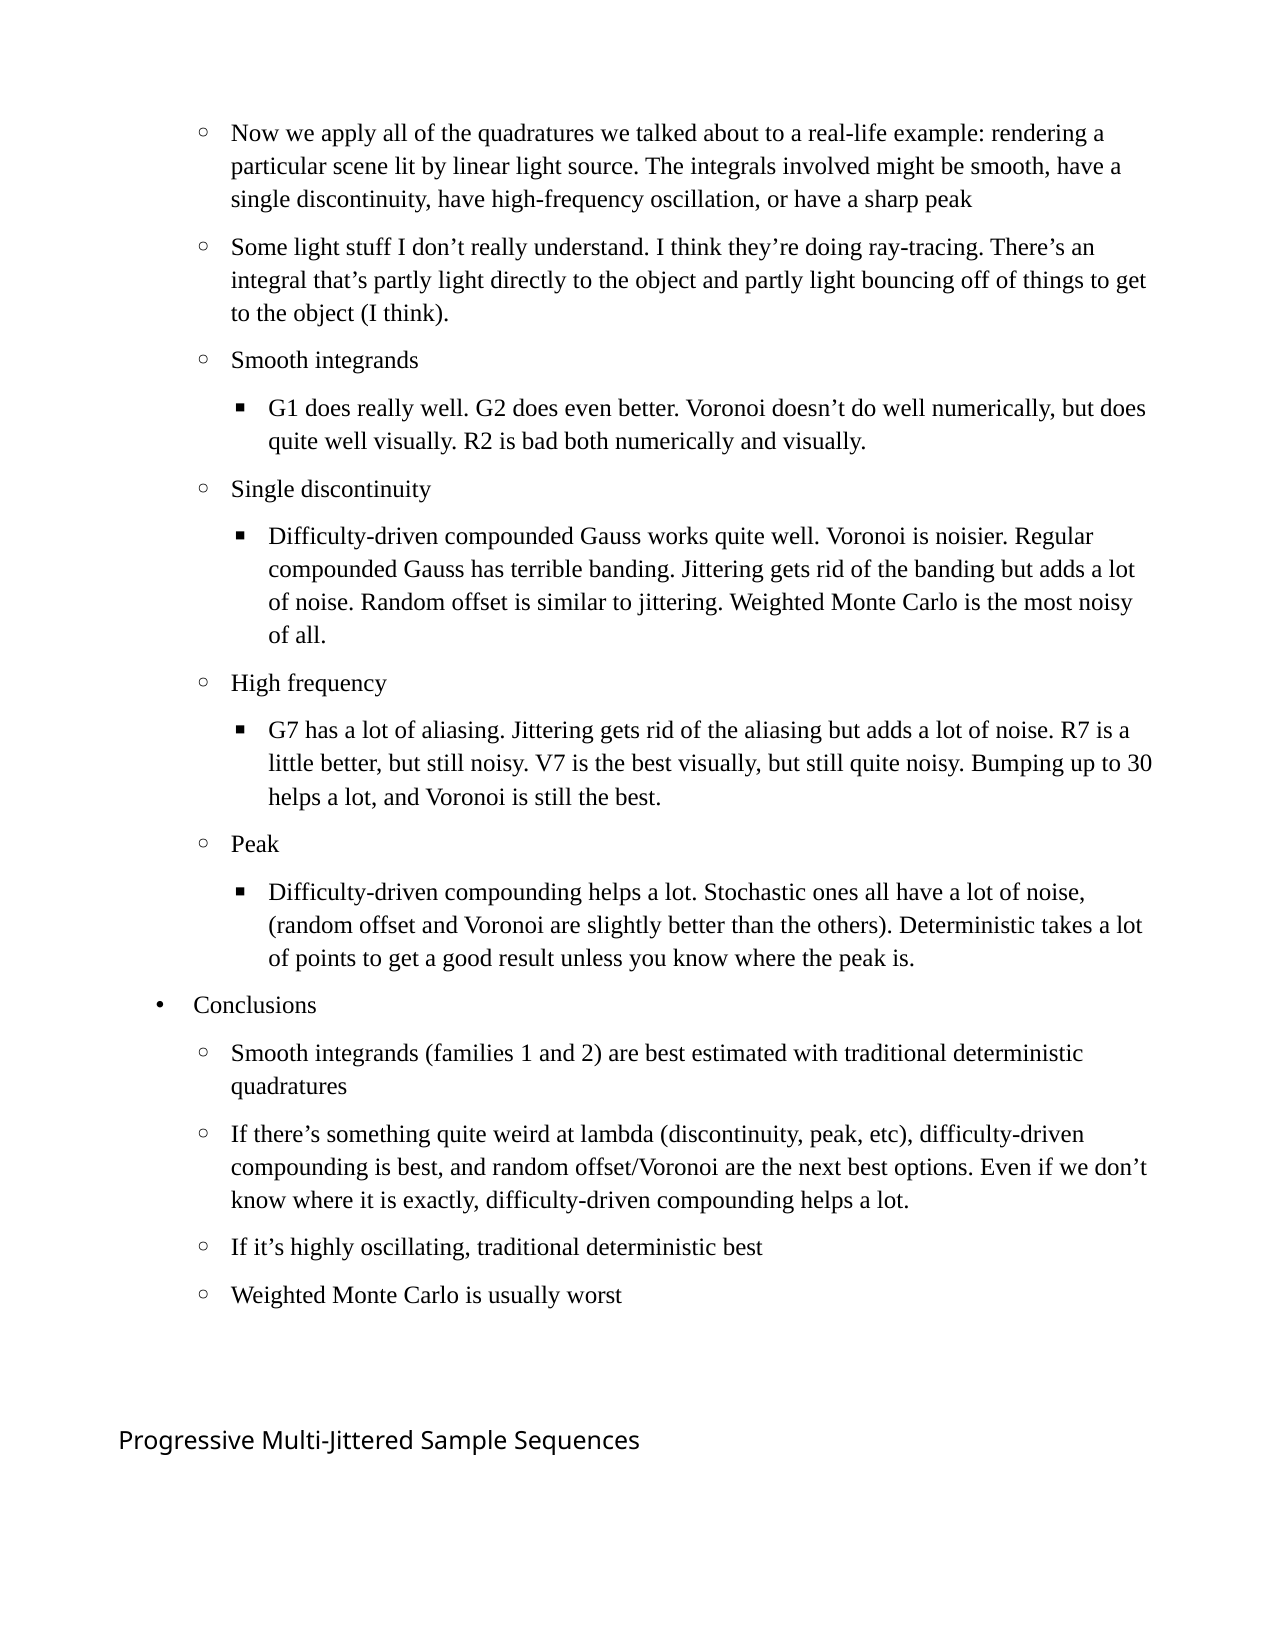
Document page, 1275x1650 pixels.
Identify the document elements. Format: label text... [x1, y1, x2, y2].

list Now we apply all of the quadratures we talked about to a real-life example: rendering a particular scene lit by linear light source. The integrals involved might be smooth, have a single discontinuity, have high-frequency oscillation, or have a sharp peak [193, 118, 1157, 213]
text Progressive Multi-Jittered Sample Sequences [118, 1423, 1157, 1457]
list Difficulty-driven compounded Gauss works quite well. Voronoi is noisier. Regular compounded Gauss has terrible banding. Jittering gets rid of the banding but adds a lot of noise. Random offset is similar to jittering. Weighted Monte Carlo is the most noisy of all. [231, 521, 1157, 649]
list G1 does really well. G2 does even better. Voronoi doesn’t do well numerically, but does quite well visually. R2 is bad both numerically and visually. [231, 393, 1157, 455]
list Single discontinuity [193, 474, 1157, 502]
list Smooth integrands [193, 345, 1157, 374]
list Weighted Monte Carlo is usually worst [193, 1280, 1157, 1309]
list High frequency [193, 668, 1157, 697]
list If it’s highly oscillating, traditional deterministic best [193, 1232, 1157, 1261]
list Difficulty-driven compounding helps a lot. Stochastic ones all have a lot of noise, (random offset and Voronoi are slightly better than the others). Deterministic takes a lot of points to get a good result unless you know where the peak is. [231, 877, 1157, 972]
list If there’s something quite weird at lambda (discontinuity, peak, etc), difficulty-driven compounding is best, and random offset/Voronoi are the next best options. Even if we don’t know where it is exactly, difficulty-driven compounding helps a lot. [193, 1119, 1157, 1213]
list G7 has a lot of aliasing. Jittering gets rid of the aliasing but adds a lot of noise. R7 is a little better, but still noisy. V7 is the best visually, but still quite noisy. Bumping up to 30 helps a lot, and Voronoi is still the best. [231, 716, 1157, 810]
list Peak [193, 829, 1157, 858]
list Smooth integrands (families 1 and 2) are best estimated with traditional deterministic quadratures [193, 1038, 1157, 1100]
list Conclusions [156, 990, 1157, 1019]
list Some light stuff I don’t really understand. I think they’re doing ray-tracing. There’s an integral that’s partly light directly to the object and partly light bouncing off of things to get to the object (I think). [193, 232, 1157, 327]
